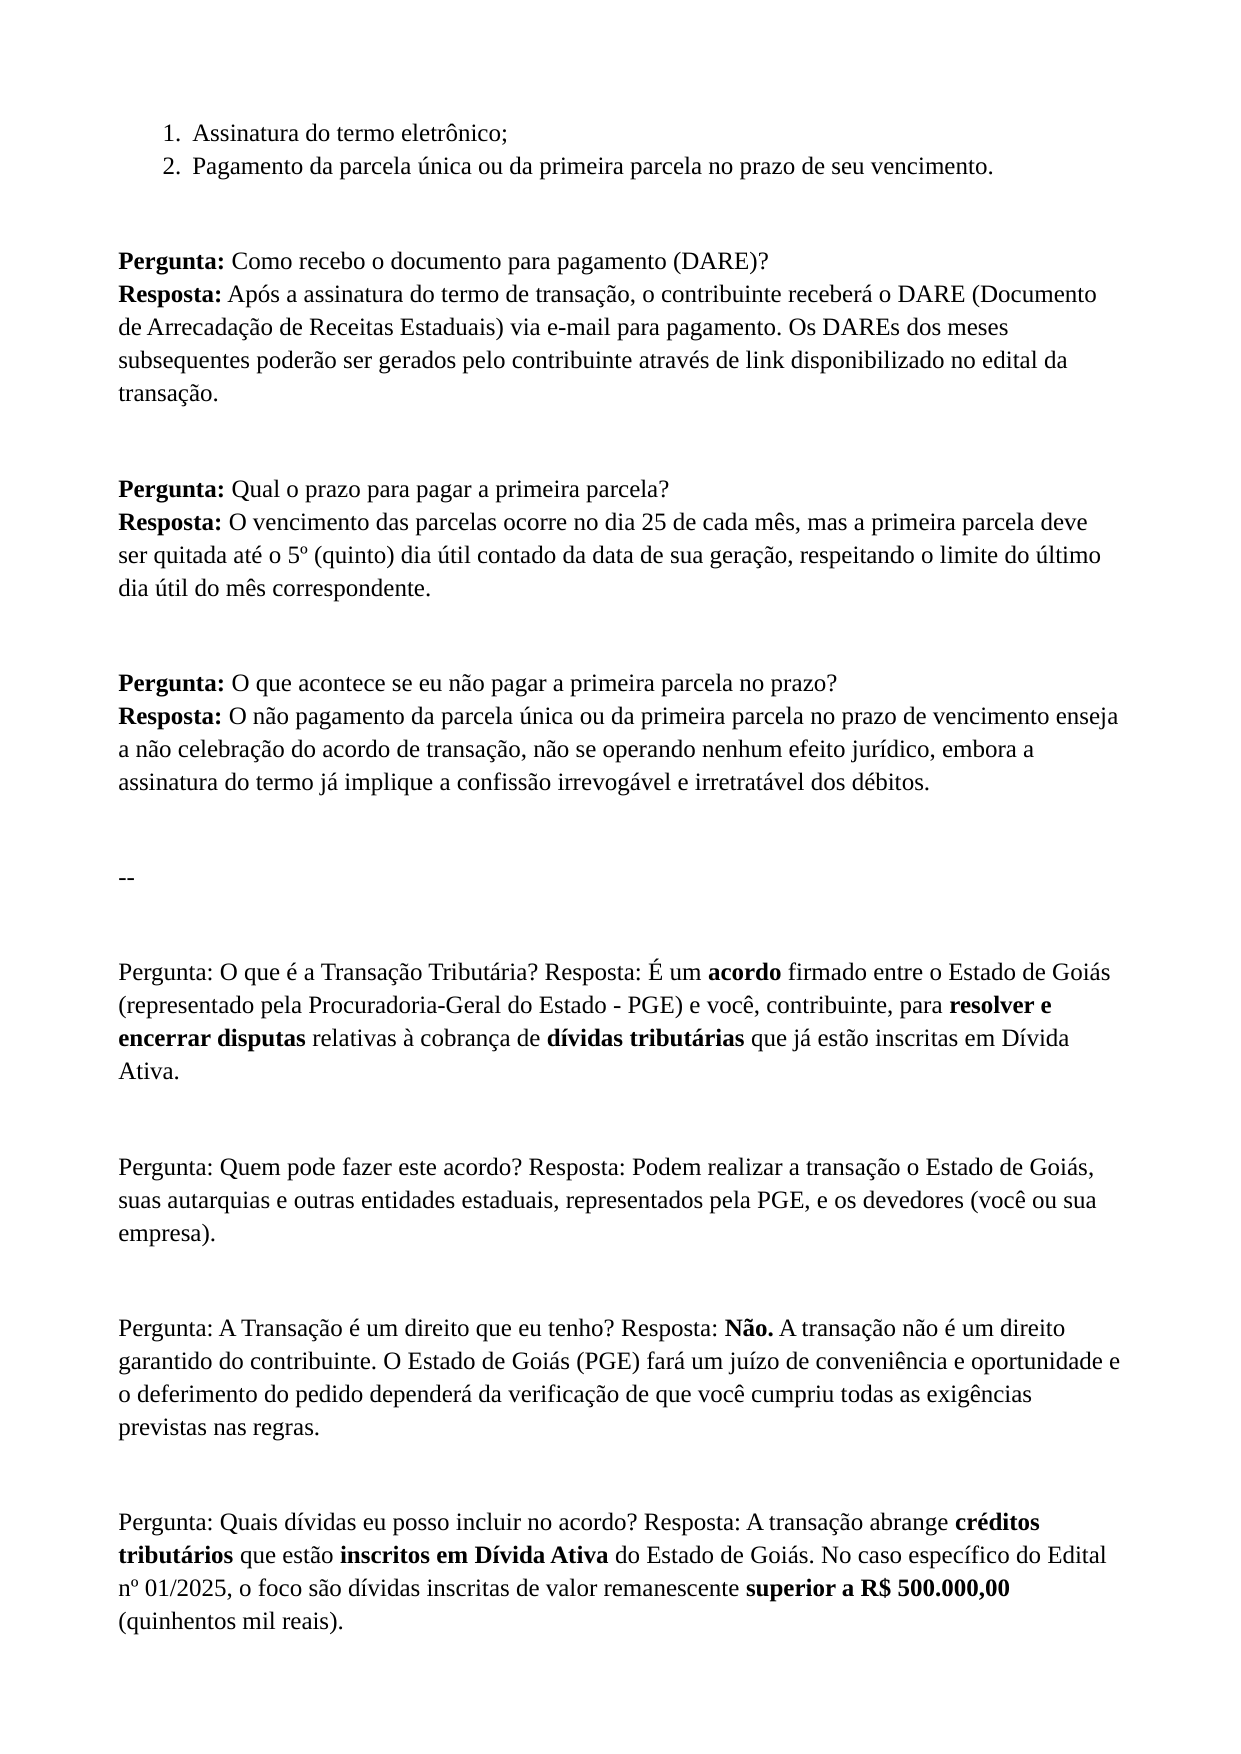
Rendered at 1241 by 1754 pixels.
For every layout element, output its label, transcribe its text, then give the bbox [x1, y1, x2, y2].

text Pergunta: Quem pode fazer este acordo? Resposta: Podem realizar a transação o Estado de Goiás, suas autarquias e outras entidades estaduais, representados pela PGE, e os devedores (você ou sua empresa). [118, 1152, 1122, 1246]
text Pergunta: O que é a Transação Tributária? Resposta: É um acordo firmado entre o Estado de Goiás (representado pela Procuradoria-Geral do Estado - PGE) e você, contribuinte, para resolver e encerrar disputas relativas à cobrança de dívidas tributárias que já estão inscritas em Dívida Ativa. [118, 957, 1122, 1085]
text Pergunta: Qual o prazo para pagar a primeira parcela? Resposta: O vencimento das parcelas ocorre no dia 25 de cada mês, mas a primeira parcela deve ser quitada até o 5º (quinto) dia útil contado da data de sua geração, respeitando o limite do último dia útil do mês correspondente. [118, 474, 1122, 601]
text Pergunta: Quais dívidas eu posso incluir no acordo? Resposta: A transação abrange créditos tributários que estão inscritos em Dívida Ativa do Estado de Goiás. No caso específico do Edital nº 01/2025, o foco são dívidas inscritas de valor remanescente superior a R$ 500.000,00 (quinhentos mil reais). [118, 1507, 1122, 1635]
text -- [118, 862, 1122, 891]
list Assinatura do termo eletrônico; [162, 118, 1122, 147]
list Pagamento da parcela única ou da primeira parcela no prazo de seu vencimento. [162, 151, 1122, 180]
text Pergunta: A Transação é um direito que eu tenho? Resposta: Não. A transação não é um direito garantido do contribuinte. O Estado de Goiás (PGE) fará um juízo de conveniência e oportunidade e o deferimento do pedido dependerá da verificação de que você cumpriu todas as exigências previstas nas regras. [118, 1313, 1122, 1441]
text Pergunta: O que acontece se eu não pagar a primeira parcela no prazo? Resposta: O não pagamento da parcela única ou da primeira parcela no prazo de vencimento enseja a não celebração do acordo de transação, não se operando nenhum efeito jurídico, embora a assinatura do termo já implique a confissão irrevogável e irretratável dos débitos. [118, 668, 1122, 796]
text Pergunta: Como recebo o documento para pagamento (DARE)? Resposta: Após a assinatura do termo de transação, o contribuinte receberá o DARE (Documento de Arrecadação de Receitas Estaduais) via e-mail para pagamento. Os DAREs dos meses subsequentes poderão ser gerados pelo contribuinte através de link disponibilizado no edital da transação. [118, 246, 1122, 407]
